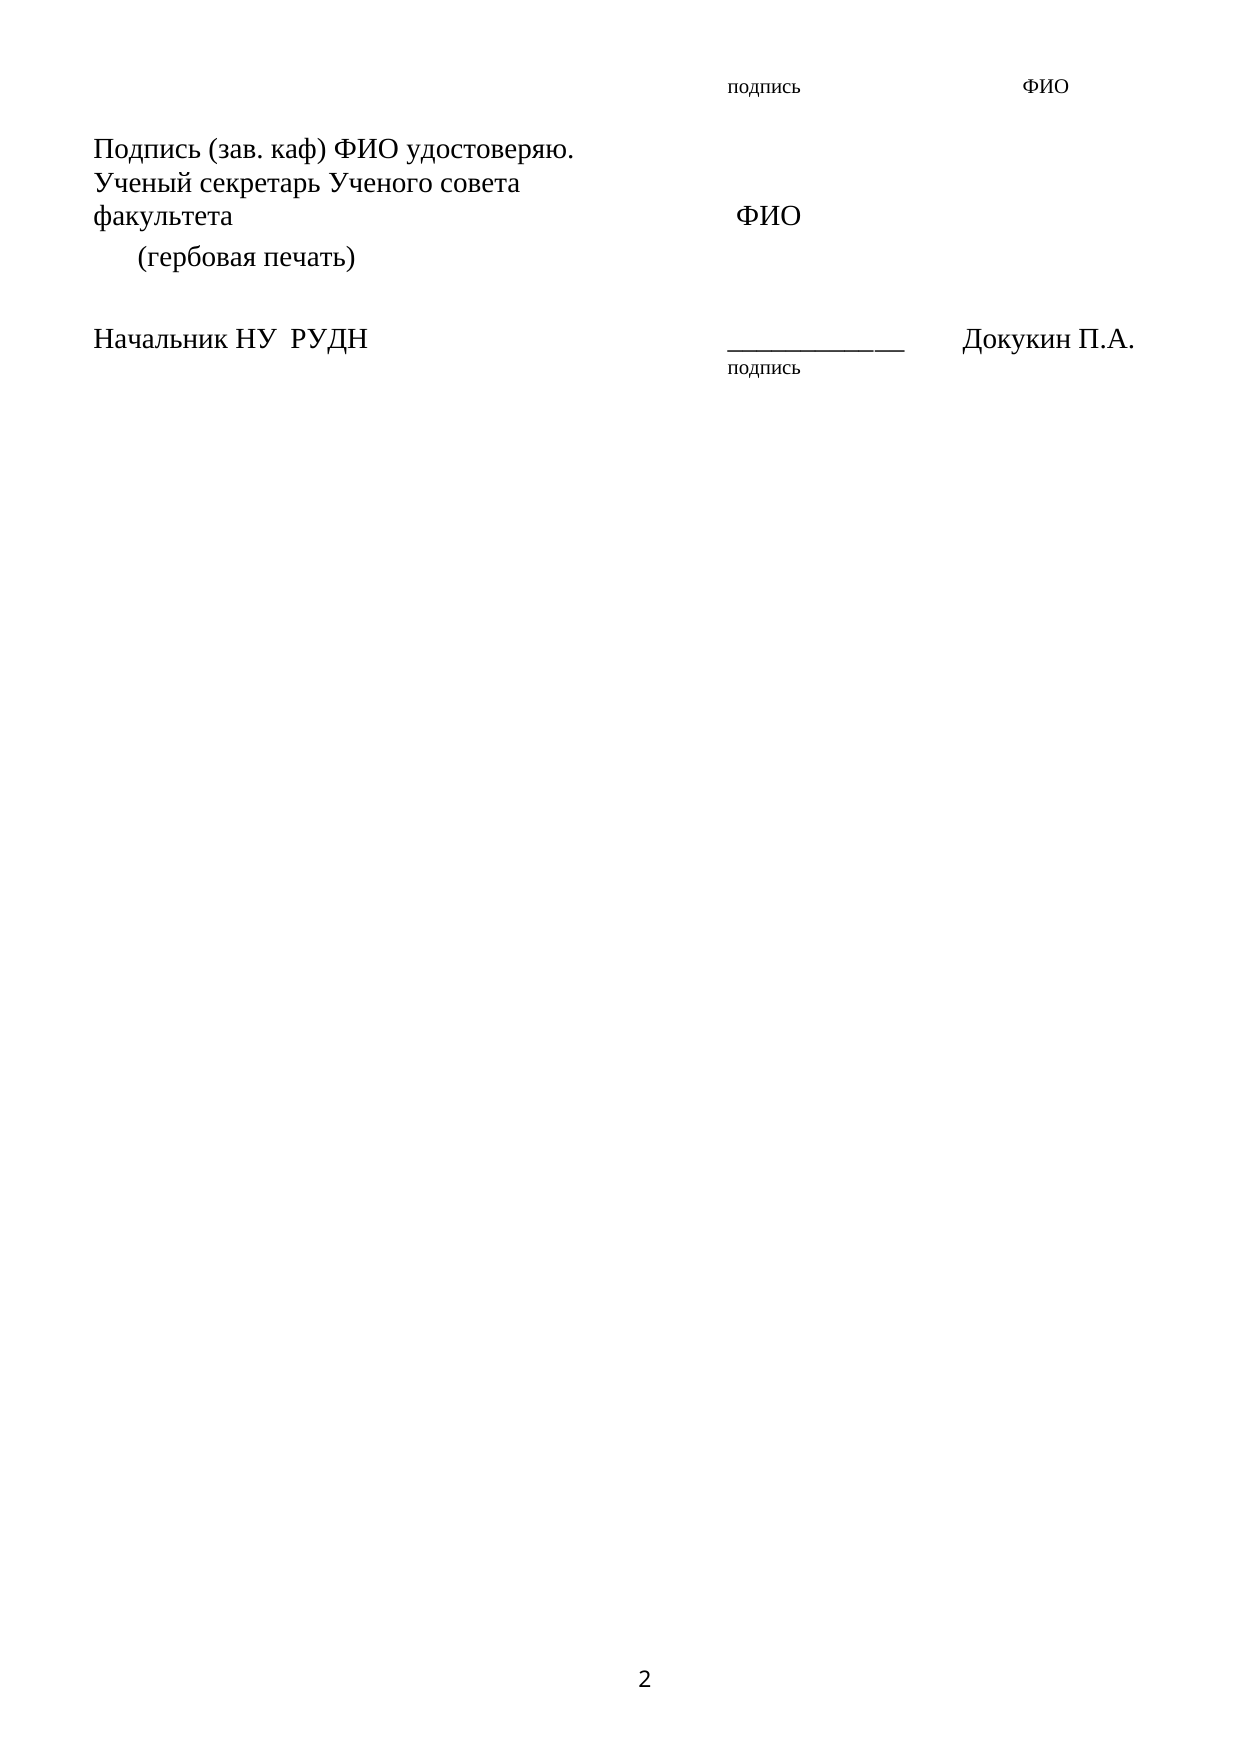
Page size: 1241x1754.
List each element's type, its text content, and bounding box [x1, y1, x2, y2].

text Ученый секретарь Ученого совета [93, 165, 1152, 198]
subtitle Начальник НУ РУДН __________ __ Докукин П.А. [93, 321, 1152, 354]
subtitle подпись ФИО [93, 74, 1152, 98]
text (гербовая печать) [137, 239, 1152, 273]
subtitle подпись [93, 354, 1152, 379]
text Подпись (зав. каф) ФИО удостоверяю. [93, 131, 1152, 165]
text факультета ФИО [93, 198, 1152, 232]
